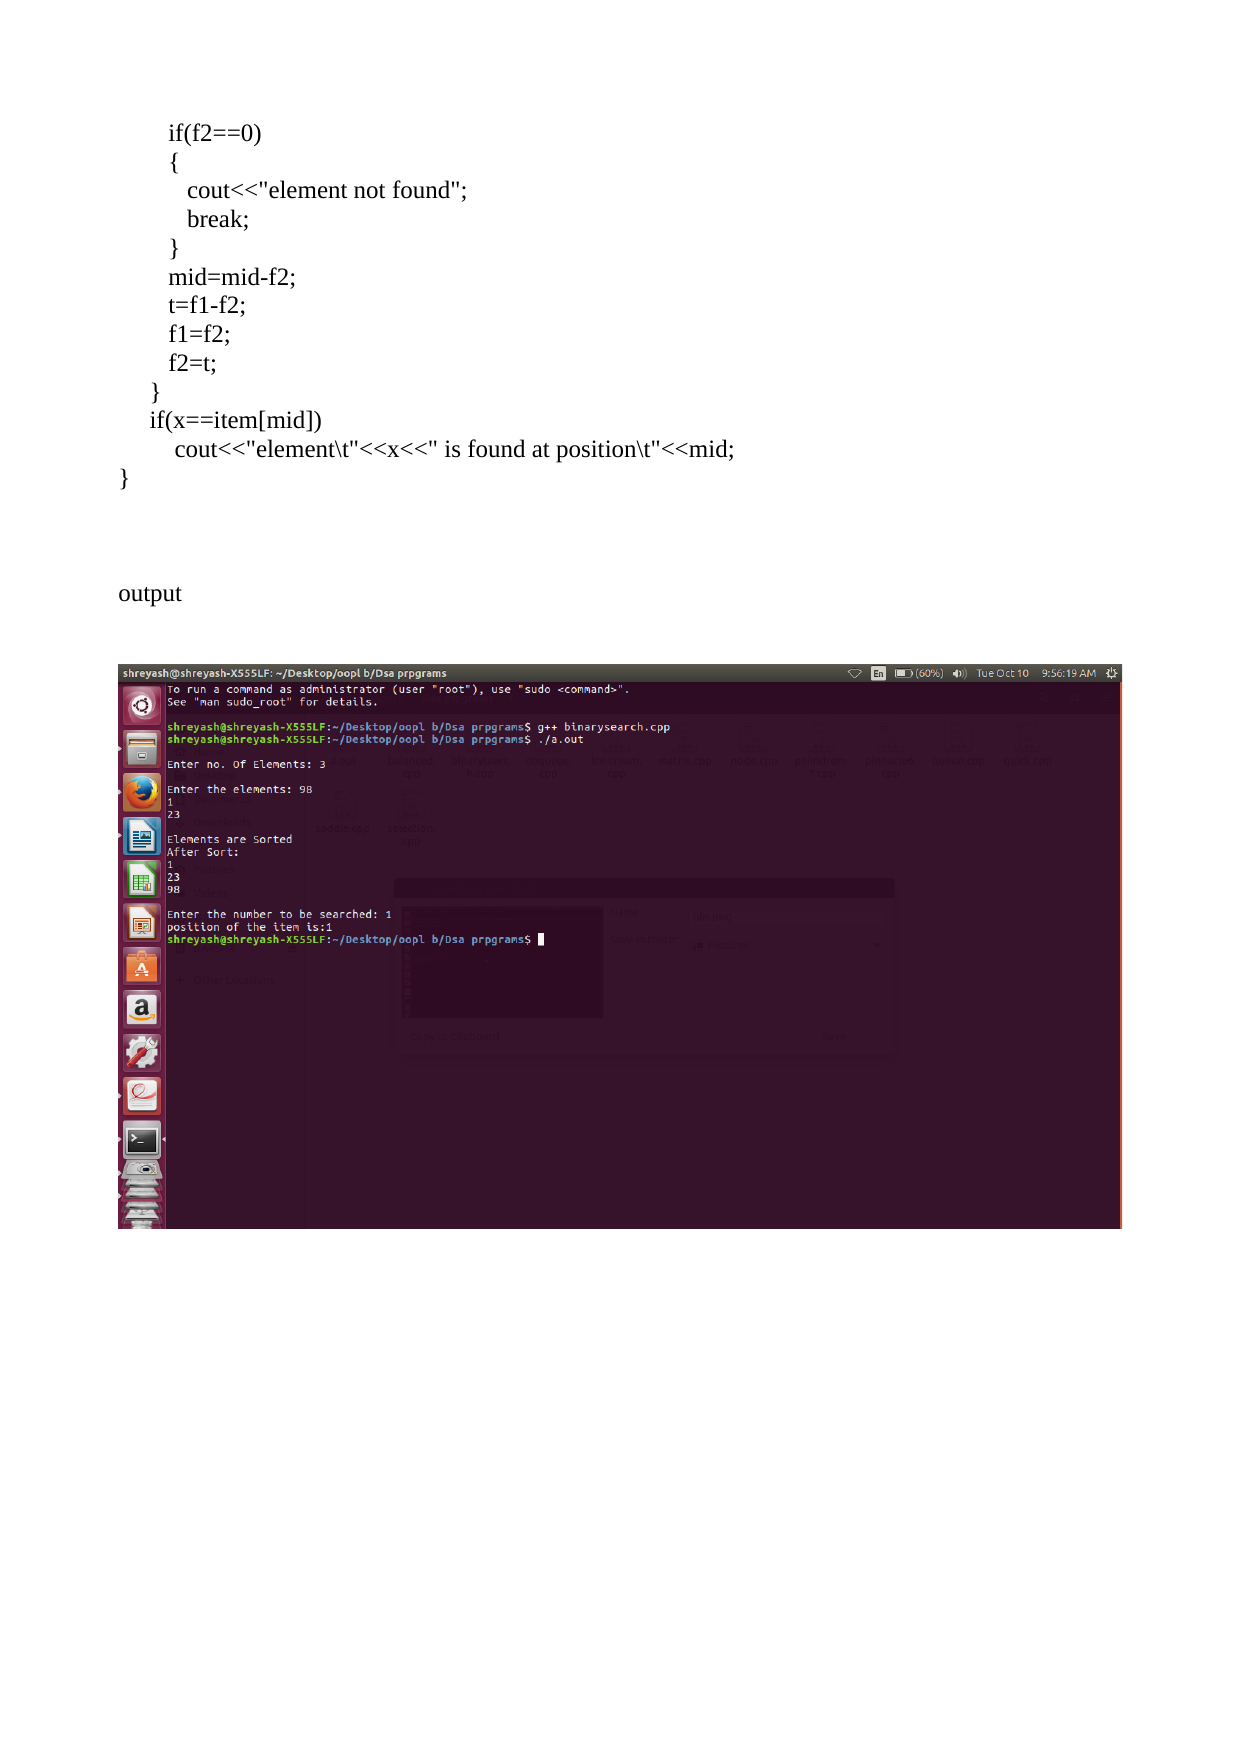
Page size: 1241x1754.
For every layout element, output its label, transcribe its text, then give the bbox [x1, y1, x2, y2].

text f2=t; [118, 348, 1122, 377]
text { [118, 147, 1122, 176]
text t=f1-f2; [118, 291, 1122, 319]
text mid=mid-f2; [118, 262, 1122, 291]
text } [118, 377, 1122, 406]
text cout<<"element not found"; [118, 176, 1122, 204]
text if(f2==0) [118, 118, 1122, 147]
text } [118, 463, 1122, 492]
picture [118, 664, 1123, 1229]
text cout<<"element\t"<<x<<" is found at position\t"<<mid; [118, 434, 1122, 463]
text output [118, 578, 1122, 607]
text } [118, 233, 1122, 262]
text if(x==item[mid]) [118, 406, 1122, 434]
text break; [118, 204, 1122, 233]
text f1=f2; [118, 319, 1122, 348]
